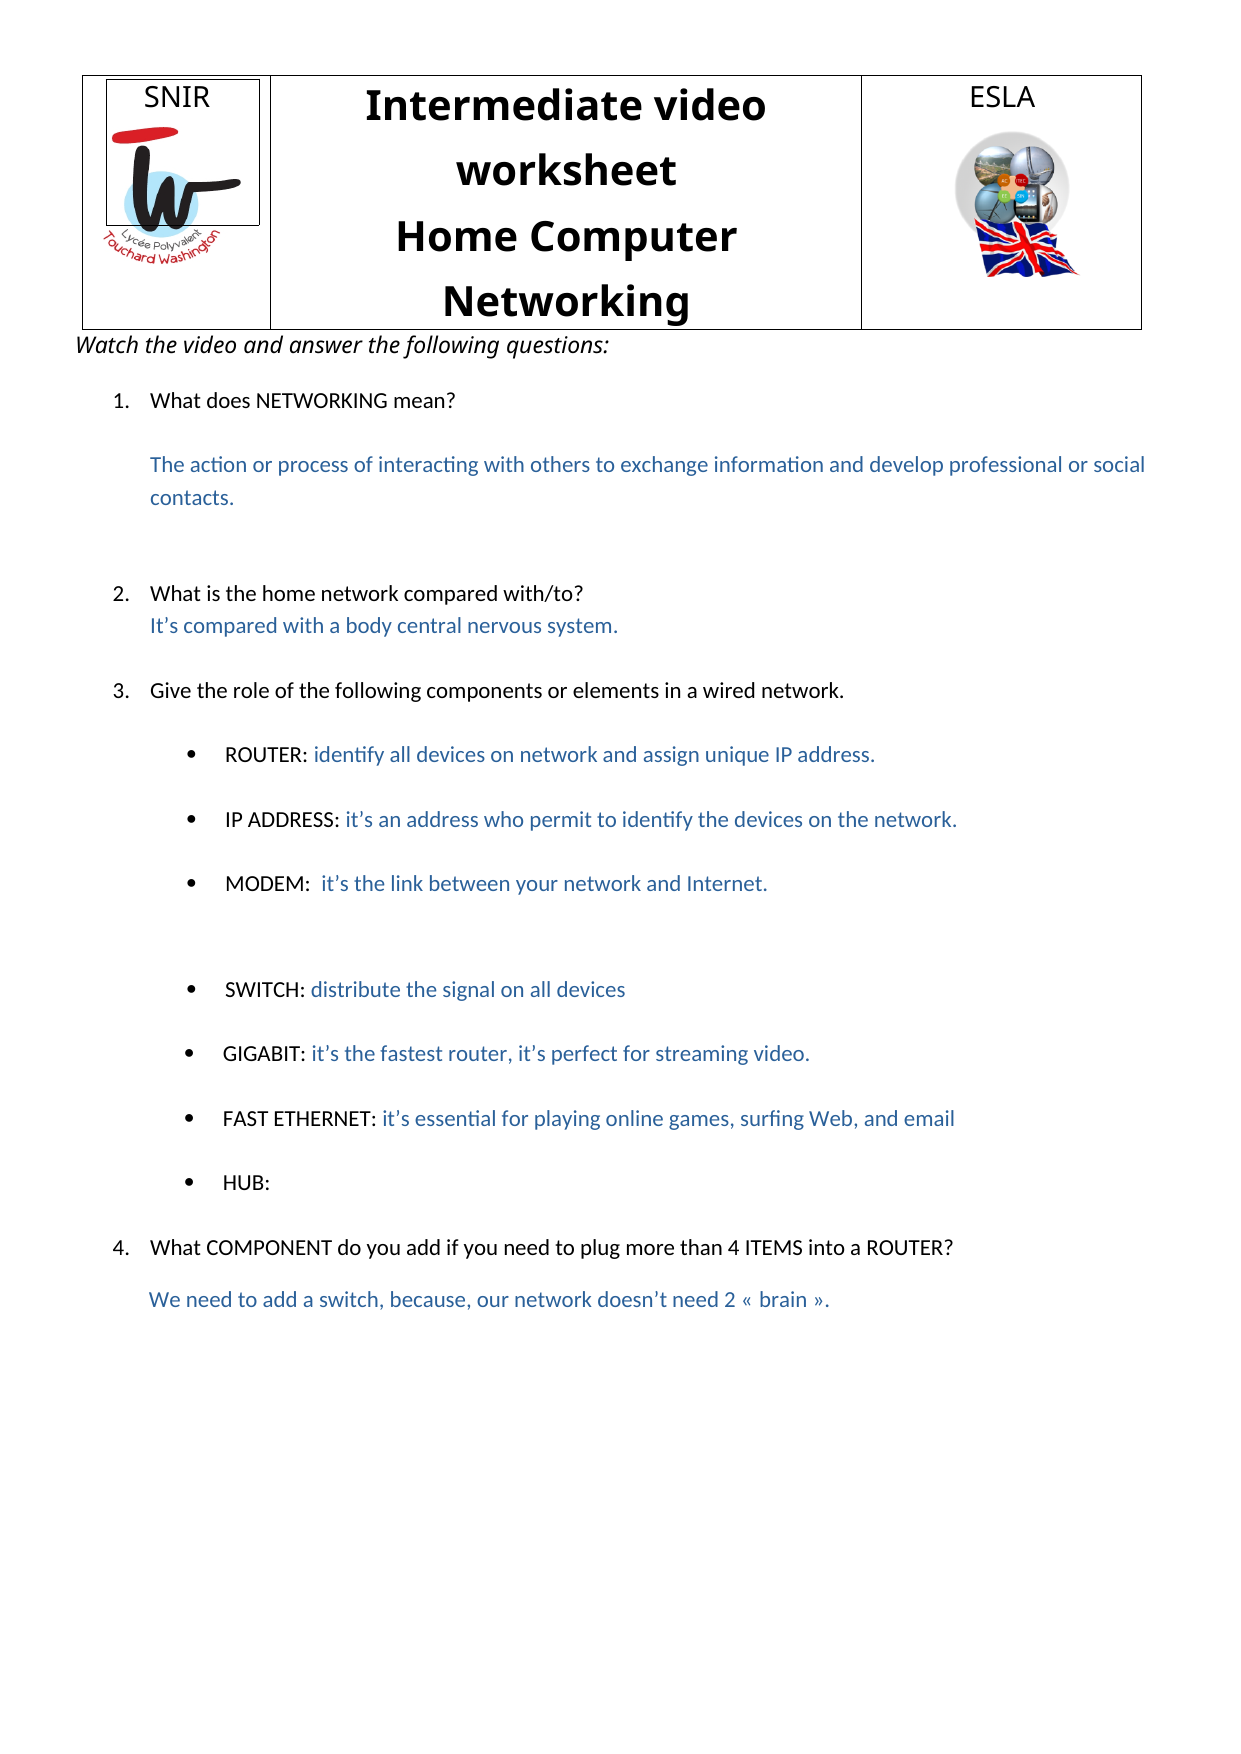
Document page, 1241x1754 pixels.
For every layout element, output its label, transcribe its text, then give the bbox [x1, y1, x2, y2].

list HUB: [185, 1168, 1165, 1196]
table_header ESLA [862, 76, 1141, 328]
list GIGABIT: it’s the fastest router, it’s perfect for streaming video. [185, 1039, 1165, 1067]
list ROUTER: identify all devices on network and assign unique IP address. [187, 740, 1165, 768]
picture [953, 129, 1081, 277]
table_header Intermediate video worksheet Home Computer Networking [271, 76, 861, 328]
text We need to add a switch, because, our network doesn’t need 2 « brain ». [75, 1286, 1165, 1314]
list The action or process of interacting with others to exchange information and develop professional or social contacts. [150, 451, 1165, 511]
table_header SNIR [83, 76, 270, 328]
list IP ADDRESS: it’s an address who permit to identify the devices on the network. [187, 805, 1165, 833]
list MODEM: it’s the link between your network and Internet. [187, 869, 1165, 897]
list What COMPONENT do you add if you need to plug more than 4 ITEMS into a ROUTER? [112, 1233, 1165, 1261]
list FAST ETHERNET: it’s essential for playing online games, surfing Web, and email [185, 1104, 1165, 1132]
list SWITCH: distribute the signal on all devices [187, 975, 1165, 1003]
list It’s compared with a body central nervous system. [150, 612, 1165, 639]
list Give the role of the following components or elements in a wired network. [112, 676, 1165, 704]
text Watch the video and answer the following questions: [75, 329, 1165, 361]
list What is the home network compared with/to? [112, 579, 1165, 607]
list What does NETWORKING mean? [112, 386, 1165, 414]
